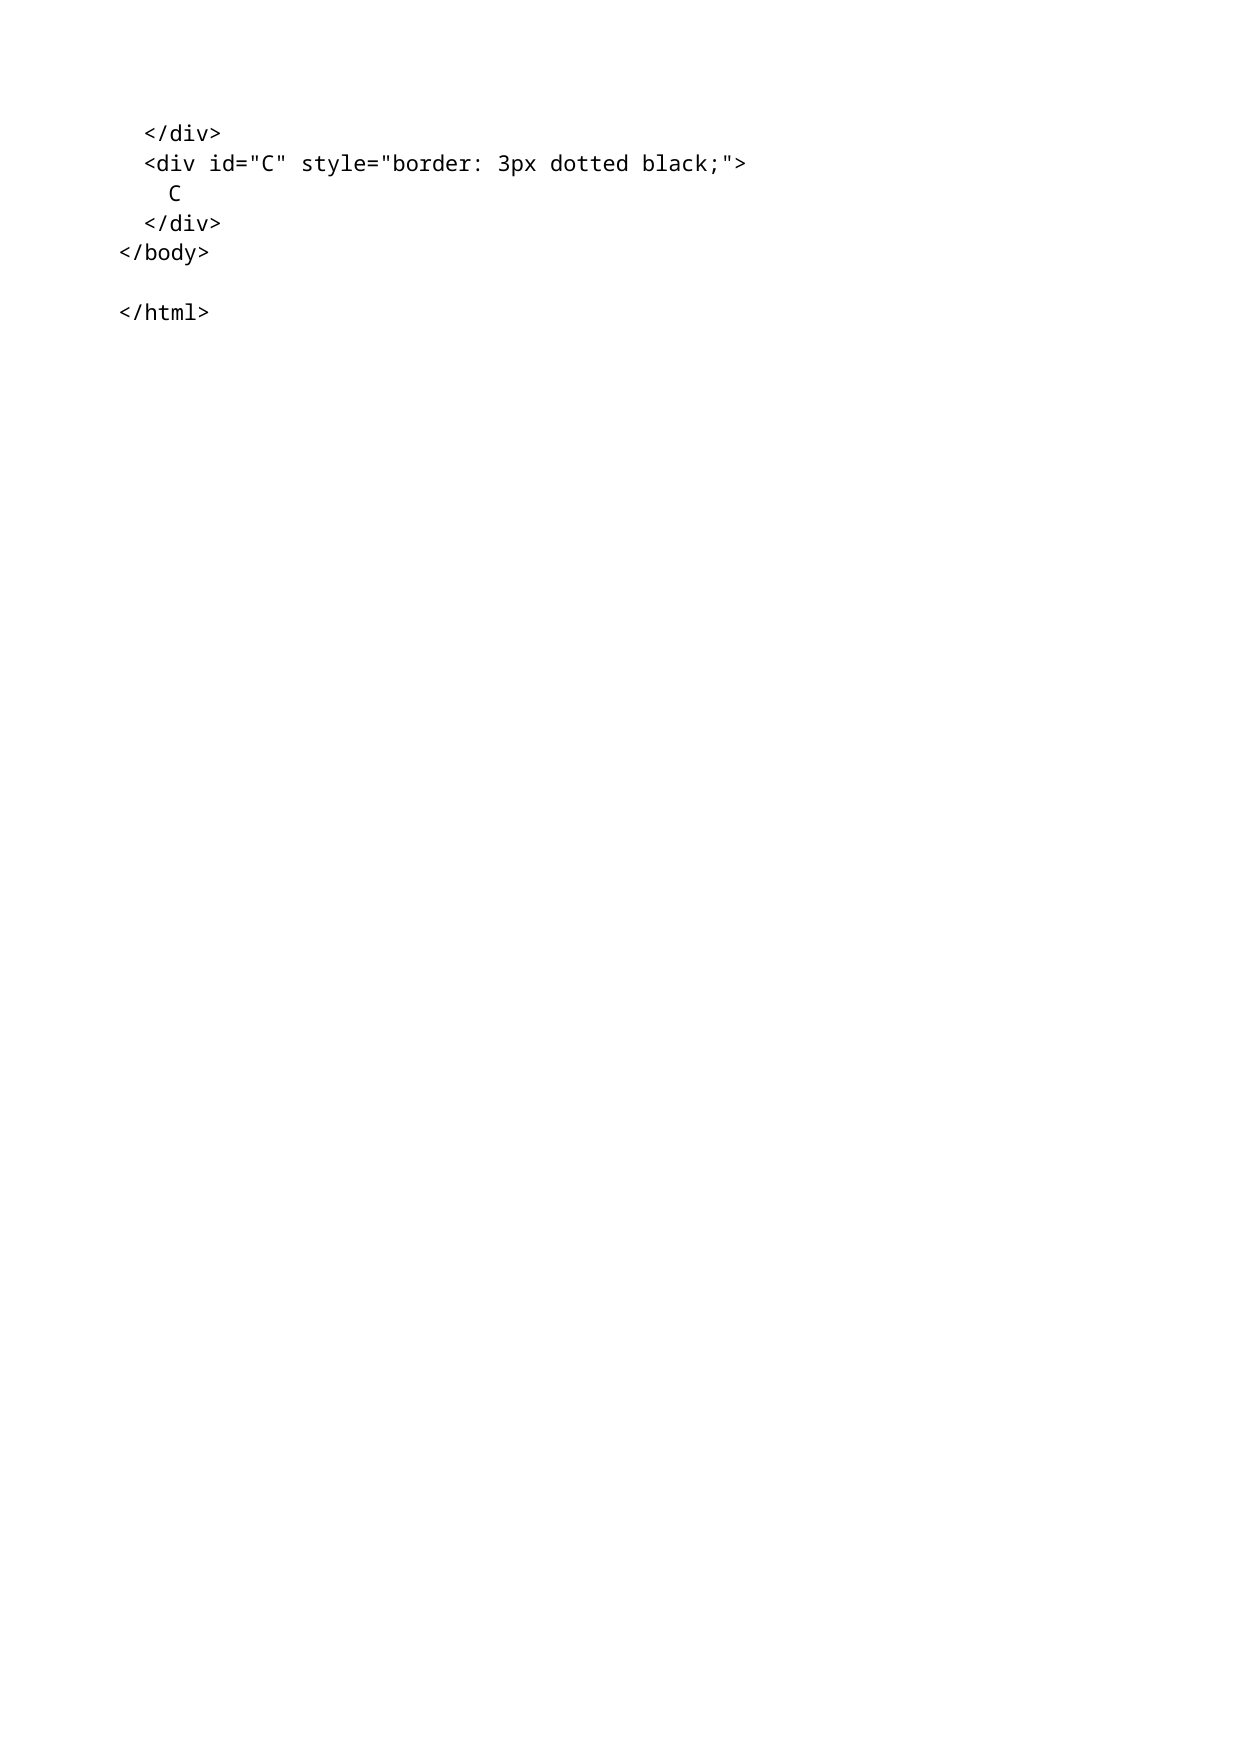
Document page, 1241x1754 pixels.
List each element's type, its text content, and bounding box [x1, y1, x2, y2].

text </body> [118, 237, 1122, 267]
text <div id="C" style="border: 3px dotted black;"> [118, 148, 1122, 178]
text </div> [118, 118, 1122, 148]
text C [118, 178, 1122, 207]
text </html> [118, 297, 1122, 327]
text </div> [118, 207, 1122, 237]
